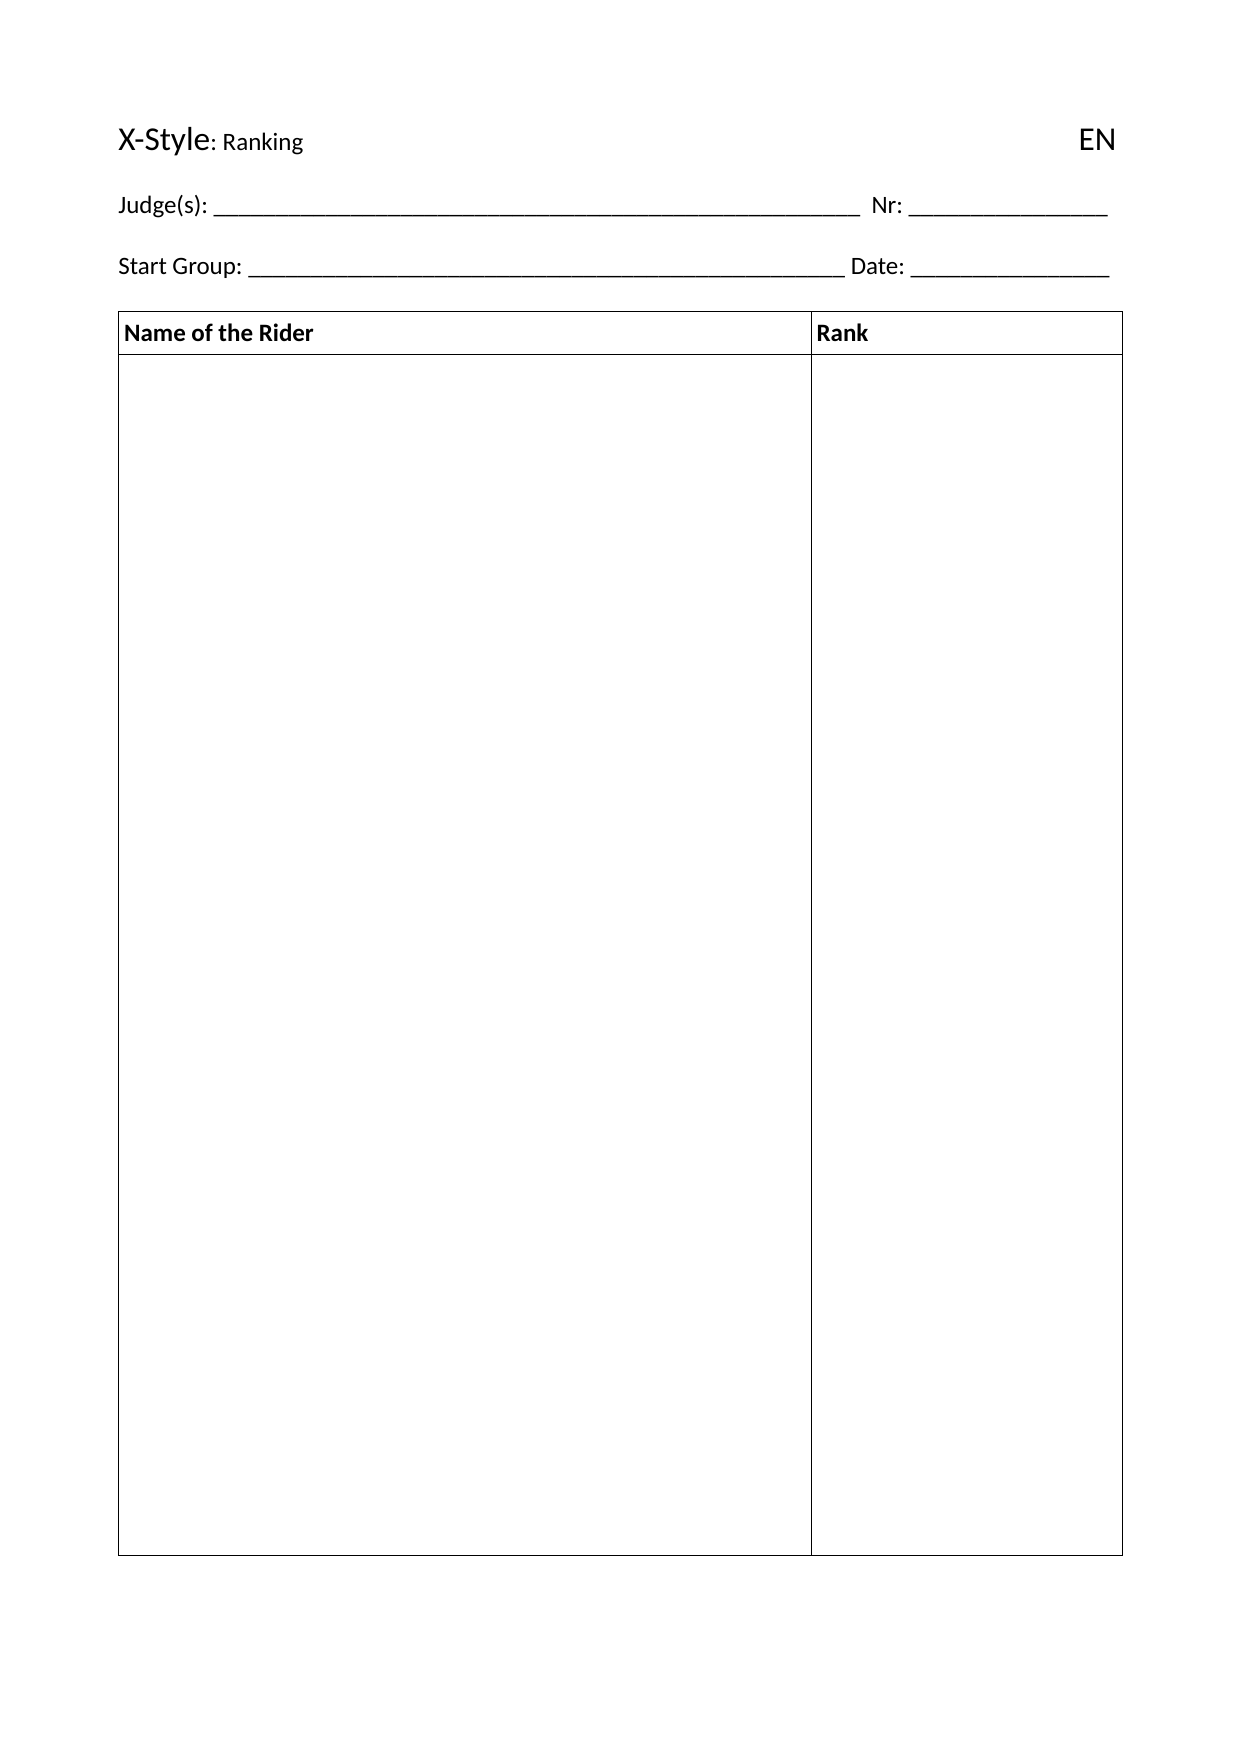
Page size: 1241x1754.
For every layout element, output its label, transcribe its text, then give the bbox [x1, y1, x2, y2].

table_header Rank [812, 312, 1122, 353]
table_header Name of the Rider [119, 312, 811, 353]
table_cell [812, 355, 1122, 1555]
text Start Group: ________________________________________________ Date: ________________ [118, 250, 1122, 281]
text X-Style: Ranking EN [118, 118, 1122, 159]
table_cell [119, 355, 811, 1555]
text Judge(s): ____________________________________________________ Nr: ________________ [118, 189, 1122, 220]
